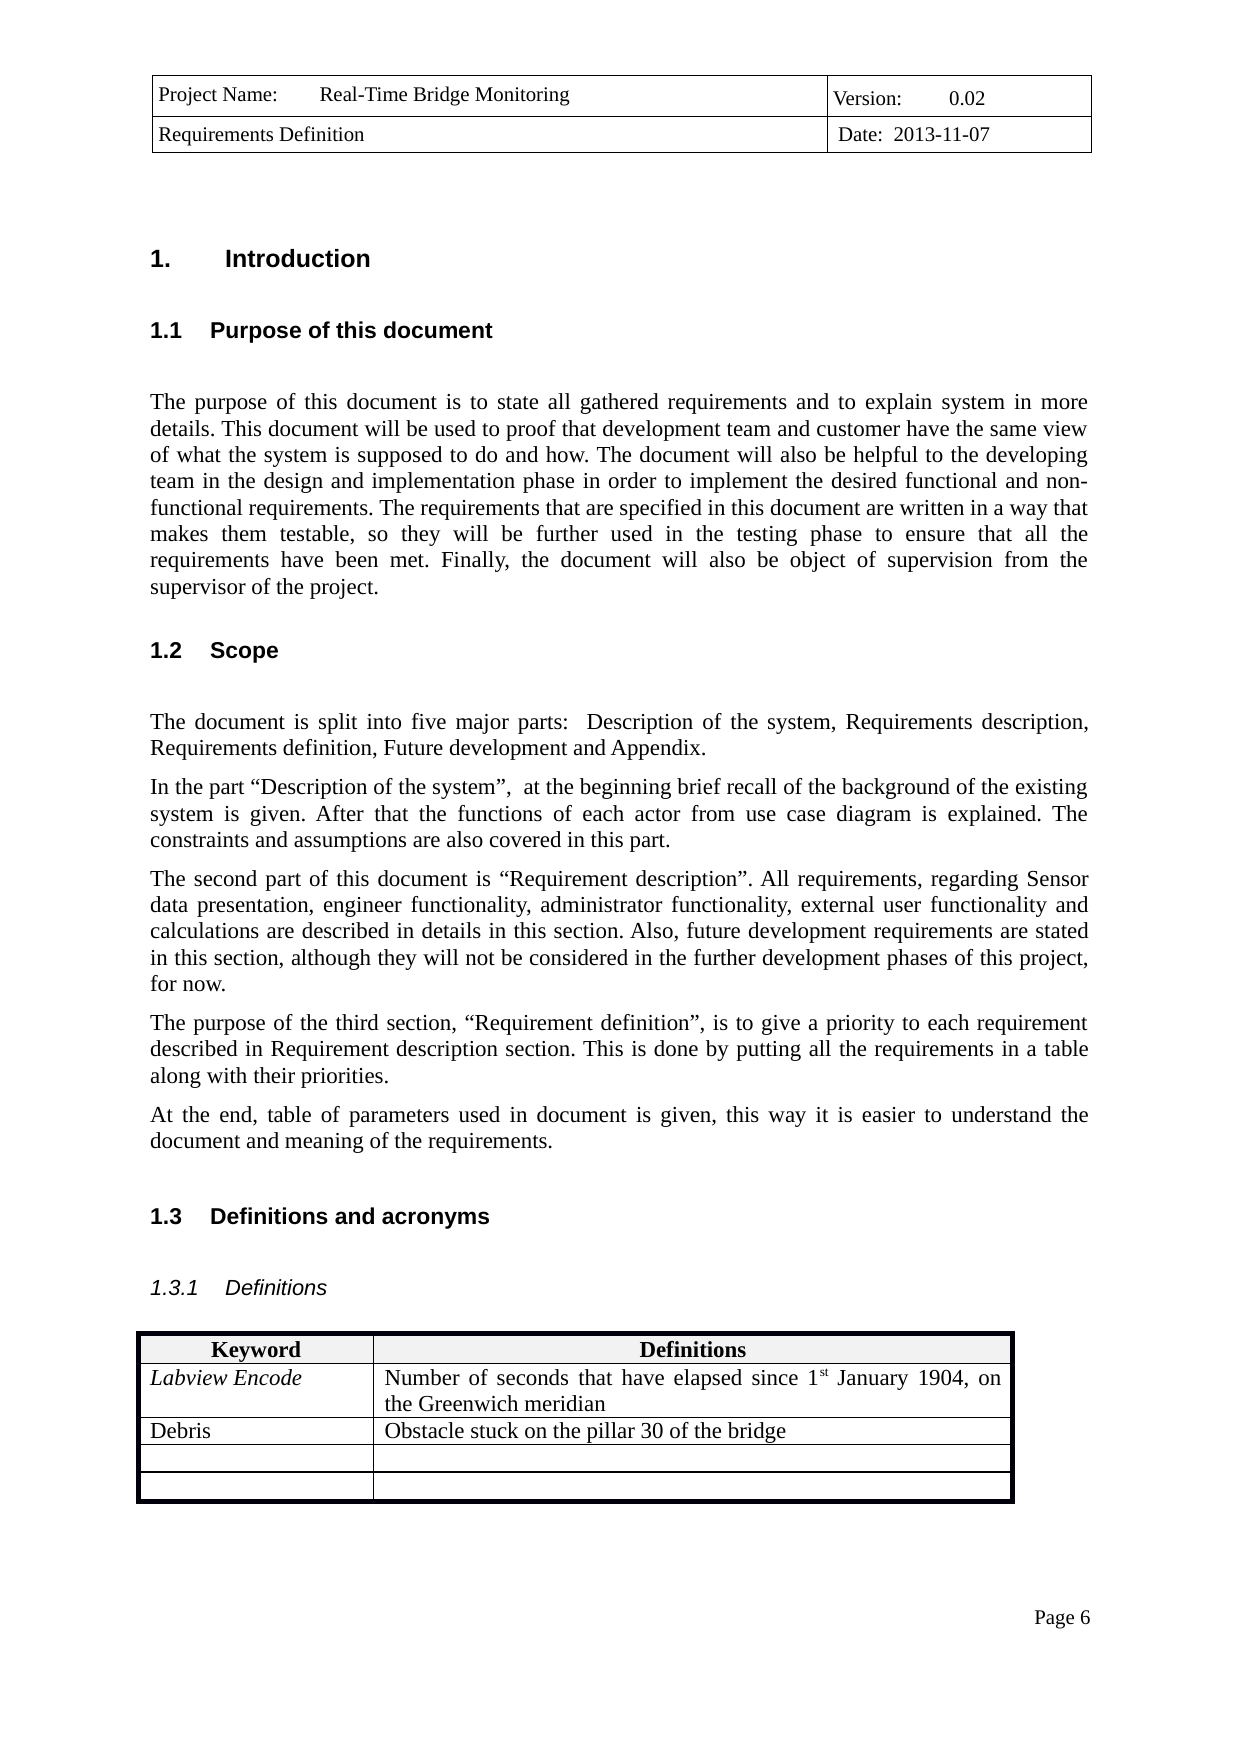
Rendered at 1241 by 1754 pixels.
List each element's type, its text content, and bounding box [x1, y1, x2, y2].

text The document is split into five major parts: Description of the system, Requirements description, Requirements definition, Future development and Appendix. [150, 708, 1090, 761]
text The purpose of the third section, “Requirement definition”, is to give a priority to each requirement described in Requirement description section. This is done by putting all the requirements in a table along with their priorities. [150, 1009, 1090, 1088]
table_cell [374, 1445, 1010, 1471]
text At the end, table of parameters used in document is given, this way it is easier to understand the document and meaning of the requirements. [150, 1101, 1090, 1153]
table_cell Debris [141, 1418, 373, 1444]
subtitle Introduction [150, 244, 1090, 273]
subtitle Purpose of this document [150, 317, 1090, 343]
table_cell [141, 1445, 373, 1471]
table_cell Number of seconds that have elapsed since 1st January 1904, on the Greenwich meridian [374, 1364, 1010, 1417]
table_header Definitions [374, 1336, 1010, 1363]
table_header Keyword [141, 1336, 373, 1363]
text The purpose of this document is to state all gathered requirements and to explain system in more details. This document will be used to proof that development team and customer have the same view of what the system is supposed to do and how. The document will also be helpful to the developing team in the design and implementation phase in order to implement the desired functional and non-functional requirements. The requirements that are specified in this document are written in a way that makes them testable, so they will be further used in the testing phase to ensure that all the requirements have been met. Finally, the document will also be object of supervision from the supervisor of the project. [150, 388, 1090, 599]
subtitle Definitions [150, 1275, 1090, 1300]
table_cell Labview Encode [141, 1364, 373, 1417]
subtitle Scope [150, 637, 1090, 663]
table_cell [141, 1473, 373, 1499]
text In the part “Description of the system”, at the beginning brief recall of the background of the existing system is given. After that the functions of each actor from use case diagram is explained. The constraints and assumptions are also covered in this part. [150, 773, 1090, 852]
subtitle Definitions and acronyms [150, 1203, 1090, 1230]
table_cell Obstacle stuck on the pillar 30 of the bridge [374, 1418, 1010, 1444]
table_cell [374, 1473, 1010, 1499]
text The second part of this document is “Requirement description”. All requirements, regarding Sensor data presentation, engineer functionality, administrator functionality, external user functionality and calculations are described in details in this section. Also, future development requirements are stated in this section, although they will not be considered in the further development phases of this project, for now. [150, 865, 1090, 997]
